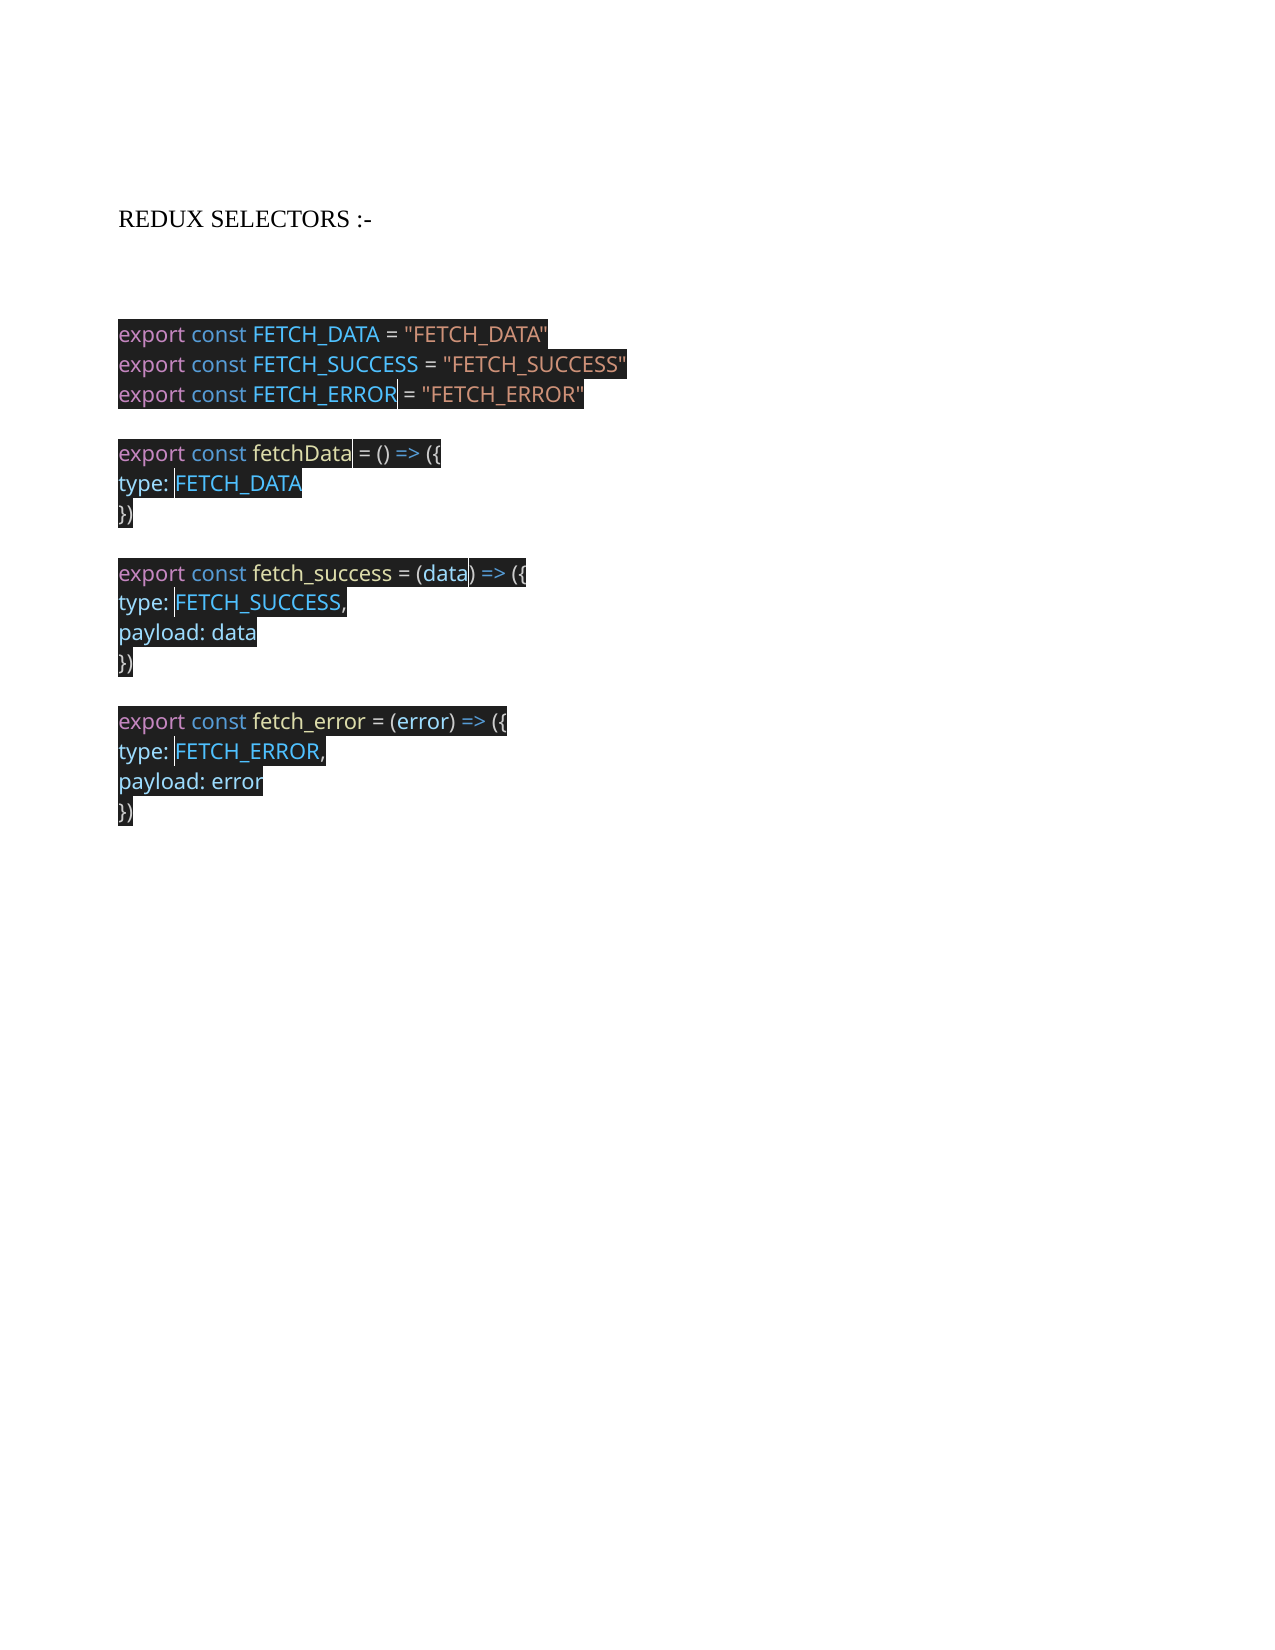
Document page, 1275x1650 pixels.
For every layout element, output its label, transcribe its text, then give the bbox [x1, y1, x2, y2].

text export const FETCH_ERROR = "FETCH_ERROR" [118, 379, 1157, 409]
text export const fetchData = () => ({ [118, 438, 1157, 468]
text export const fetch_error = (error) => ({ [118, 706, 1157, 736]
text export const FETCH_DATA = "FETCH_DATA" [118, 319, 1157, 349]
text export const FETCH_SUCCESS = "FETCH_SUCCESS" [118, 349, 1157, 379]
text type: FETCH_SUCCESS, [118, 587, 1157, 617]
text }) [118, 647, 1157, 677]
text export const fetch_success = (data) => ({ [118, 557, 1157, 587]
text type: FETCH_ERROR, [118, 736, 1157, 766]
text }) [118, 796, 1157, 826]
text type: FETCH_DATA [118, 468, 1157, 498]
text }) [118, 498, 1157, 528]
text REDUX SELECTORS :- [118, 204, 1157, 233]
text payload: error [118, 766, 1157, 796]
text payload: data [118, 617, 1157, 647]
